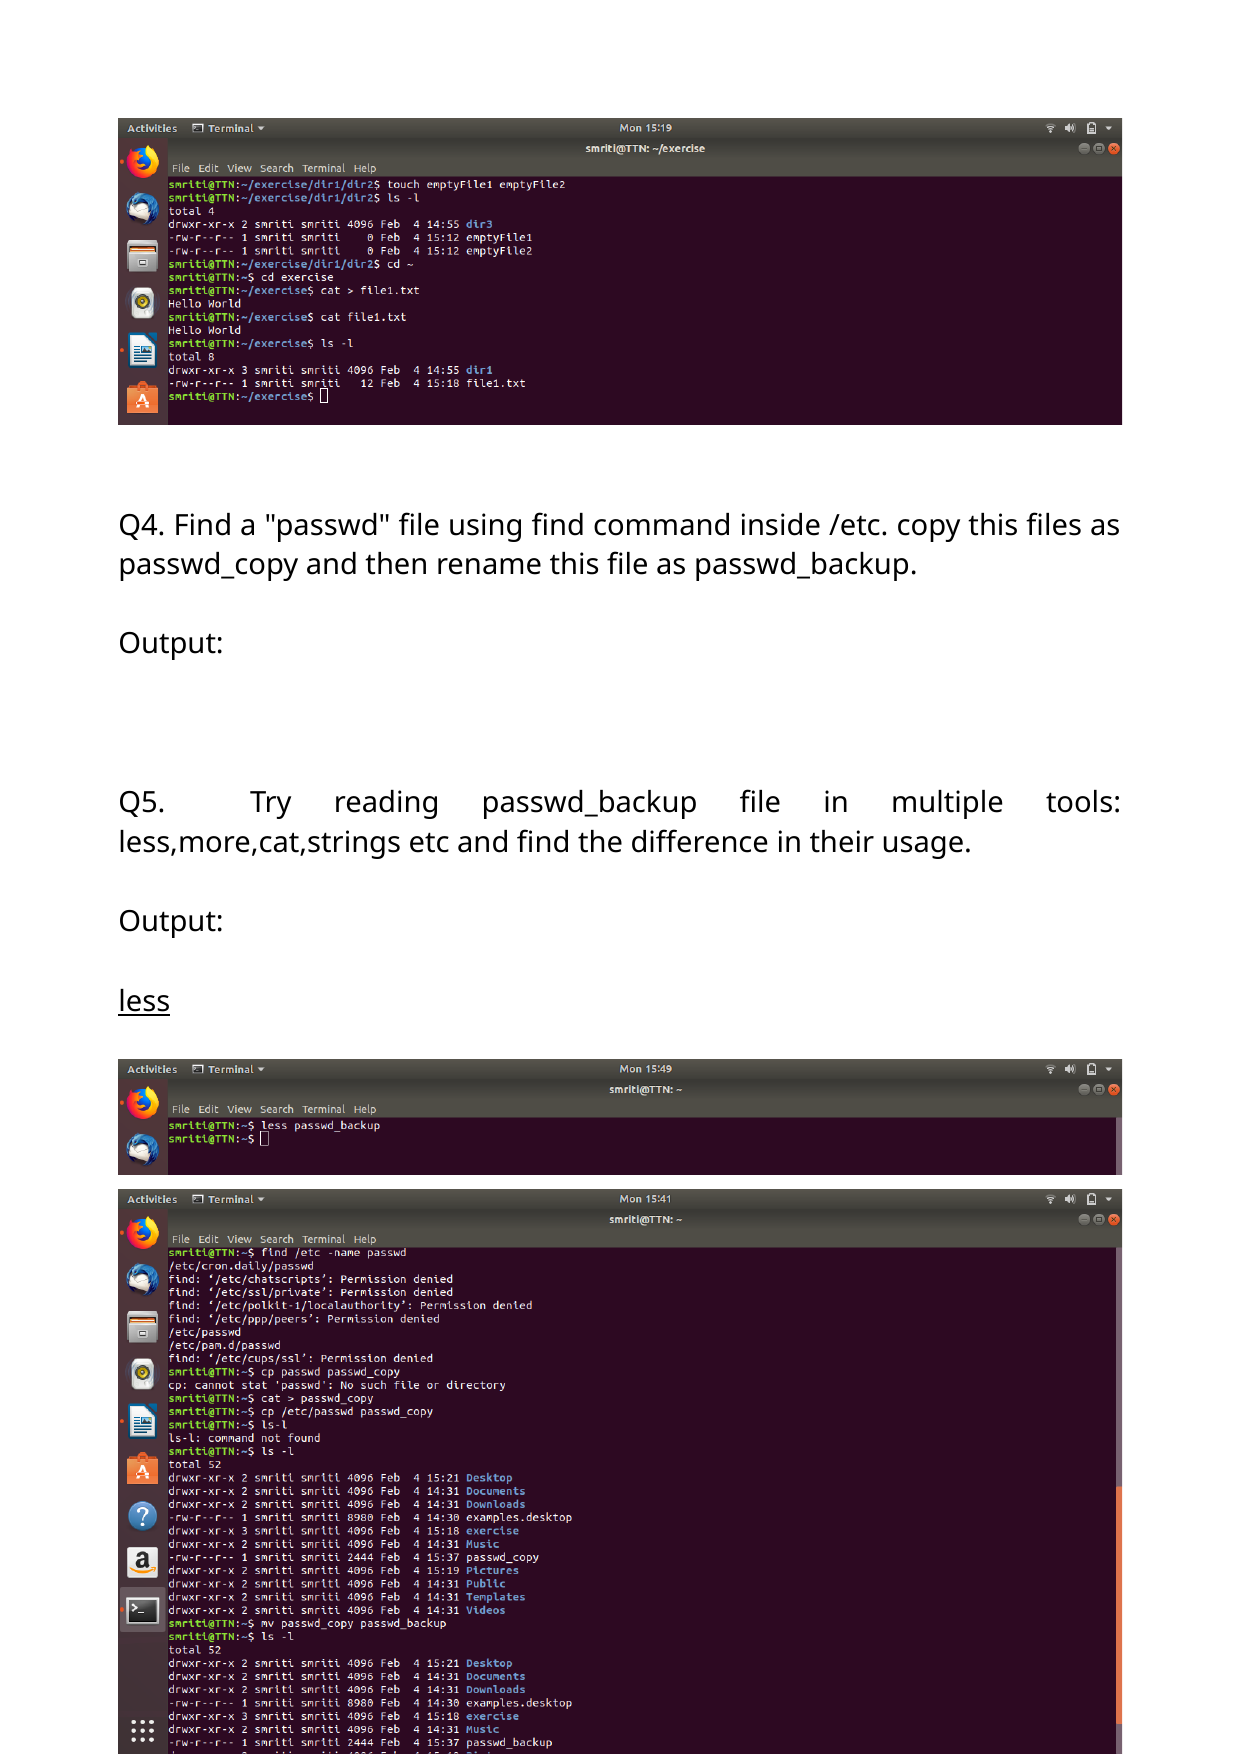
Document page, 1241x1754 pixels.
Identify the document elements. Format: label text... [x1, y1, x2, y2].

text Output: [118, 623, 1122, 662]
text Q4. Find a "passwd" file using find command inside /etc. copy this files as passwd_copy and then rename this file as passwd_backup. [118, 504, 1122, 583]
text less [118, 980, 1122, 1020]
picture [118, 118, 1123, 425]
text Q5. Try reading passwd_backup file in multiple tools: less,more,cat,strings etc and find the difference in their usage. [118, 782, 1122, 861]
picture [118, 1189, 1123, 1754]
text Output: [118, 901, 1122, 940]
